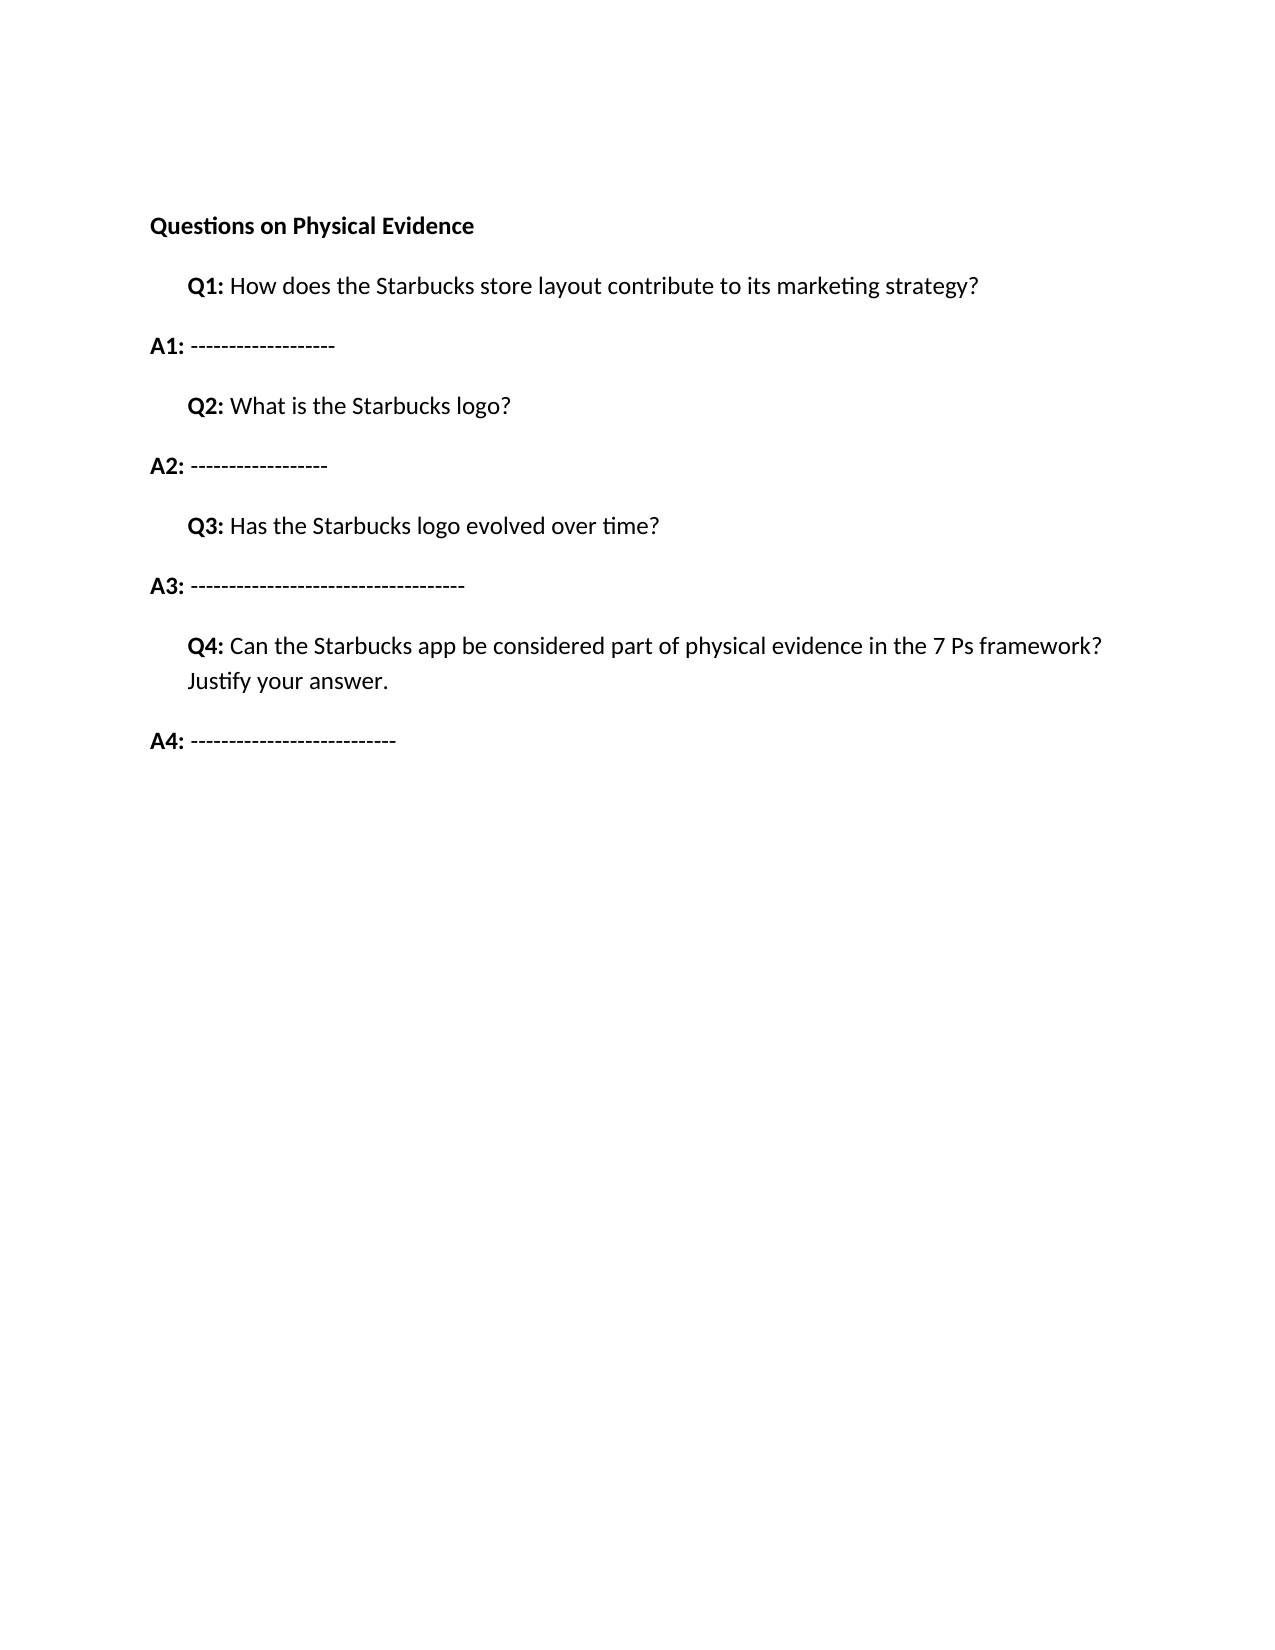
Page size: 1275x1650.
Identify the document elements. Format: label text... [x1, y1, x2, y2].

text Q2: What is the Starbucks logo? [187, 390, 1125, 421]
text Questions on Physical Evidence [150, 210, 1125, 241]
text A3: ------------------------------------ [150, 570, 1125, 601]
text A4: --------------------------- [150, 725, 1125, 756]
text A2: ------------------ [150, 450, 1125, 481]
text A1: ------------------- [150, 330, 1125, 361]
text Q1: How does the Starbucks store layout contribute to its marketing strategy? [187, 270, 1125, 301]
text Q3: Has the Starbucks logo evolved over time? [187, 510, 1125, 541]
text Q4: Can the Starbucks app be considered part of physical evidence in the 7 Ps framework? Justify your answer. [187, 630, 1125, 696]
